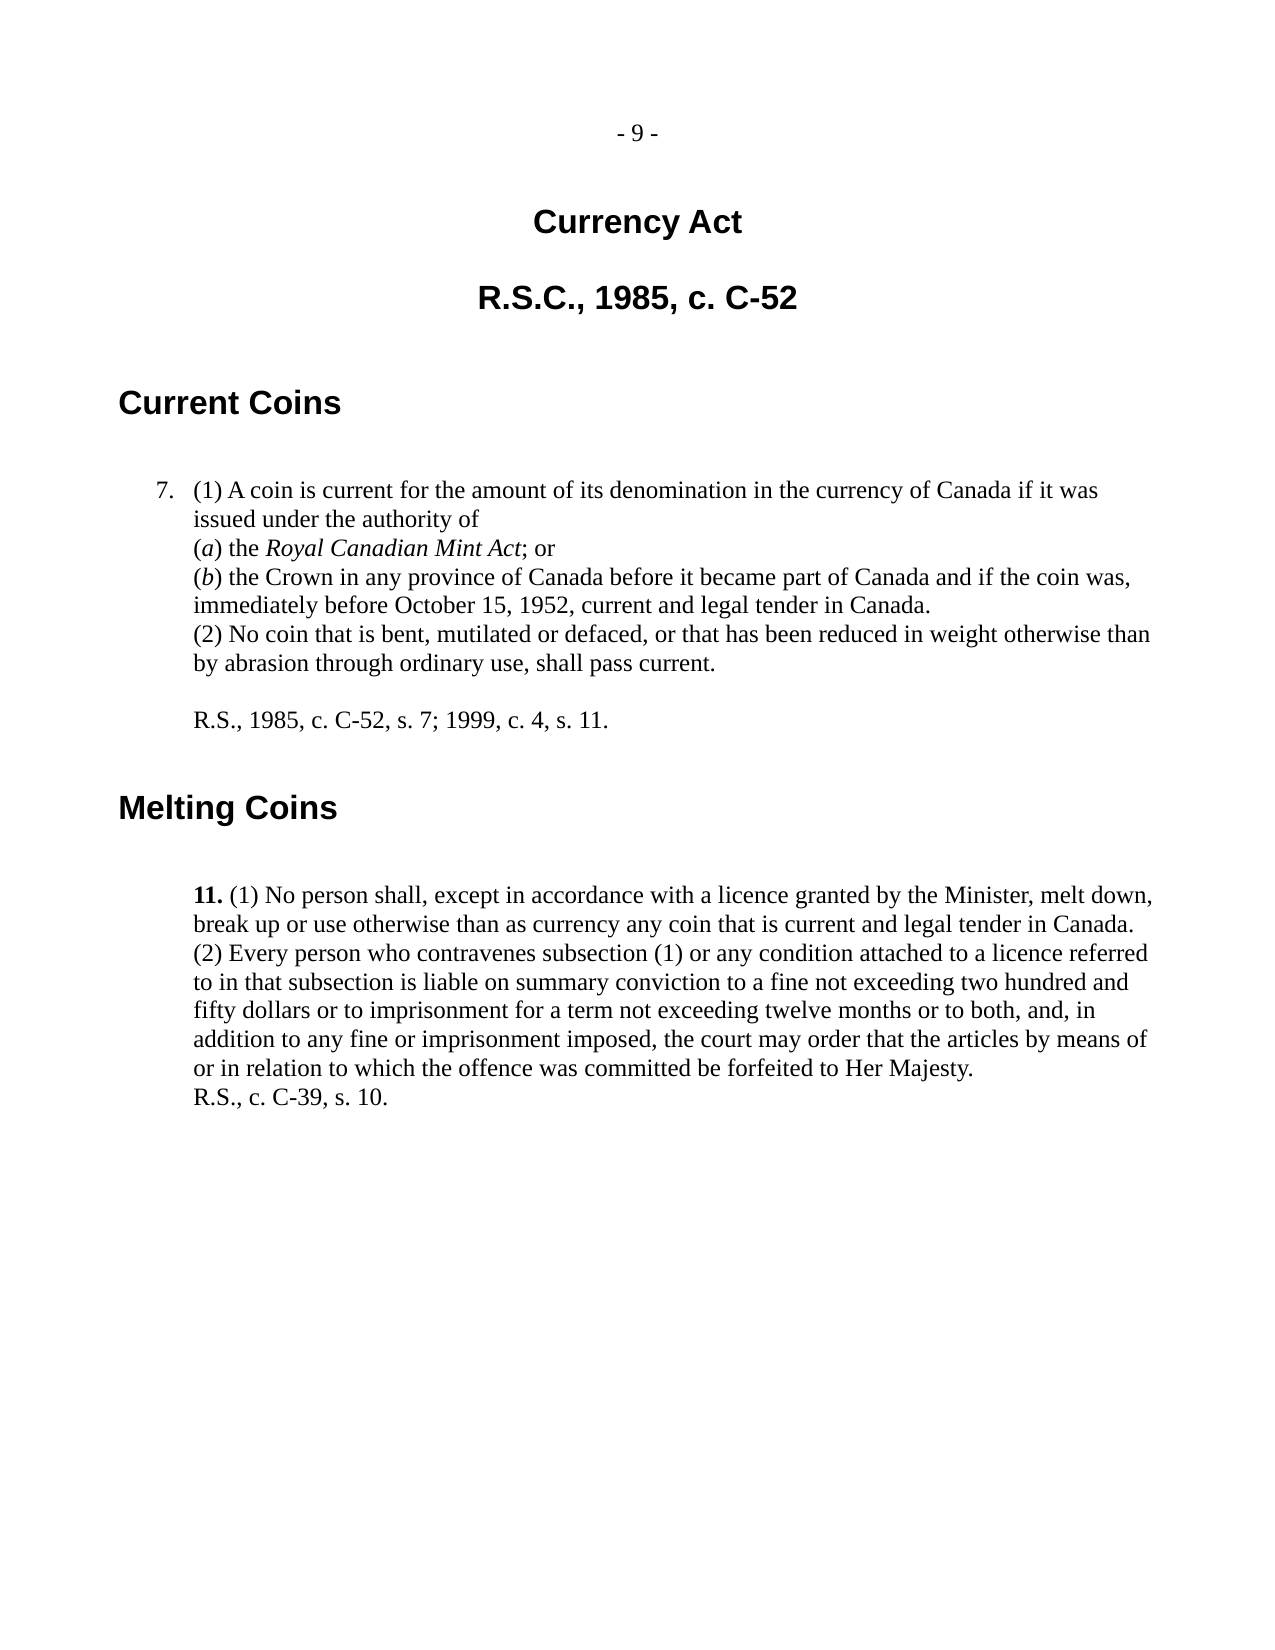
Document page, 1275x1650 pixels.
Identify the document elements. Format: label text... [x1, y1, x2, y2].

subtitle Current Coins [118, 383, 1157, 422]
list (1) A coin is current for the amount of its denomination in the currency of Canada if it was issued under the authority of (a) the Royal Canadian Mint Act; or (b) the Crown in any province of Canada before it became part of Canada and if the coin was, immediately before October 15, 1952, current and legal tender in Canada. [156, 476, 1157, 619]
subtitle R.S.C., 1985, c. C-52 [118, 278, 1157, 317]
subtitle Melting Coins [118, 788, 1157, 827]
list 11. (1) No person shall, except in accordance with a licence granted by the Minister, melt down, break up or use otherwise than as currency any coin that is current and legal tender in Canada. (2) Every person who contravenes subsection (1) or any condition attached to a licence referred to in that subsection is liable on summary conviction to a fine not exceeding two hundred and fifty dollars or to imprisonment for a term not exceeding twelve months or to both, and, in addition to any fine or imprisonment imposed, the court may order that the articles by means of or in relation to which the offence was committed be forfeited to Her Majesty. R.S., c. C-39, s. 10. [156, 880, 1157, 1139]
list (2) No coin that is bent, mutilated or defaced, or that has been reduced in weight otherwise than by abrasion through ordinary use, shall pass current. [156, 619, 1157, 677]
list R.S., 1985, c. C-52, s. 7; 1999, c. 4, s. 11. [156, 706, 1157, 734]
subtitle Currency Act [118, 202, 1157, 241]
